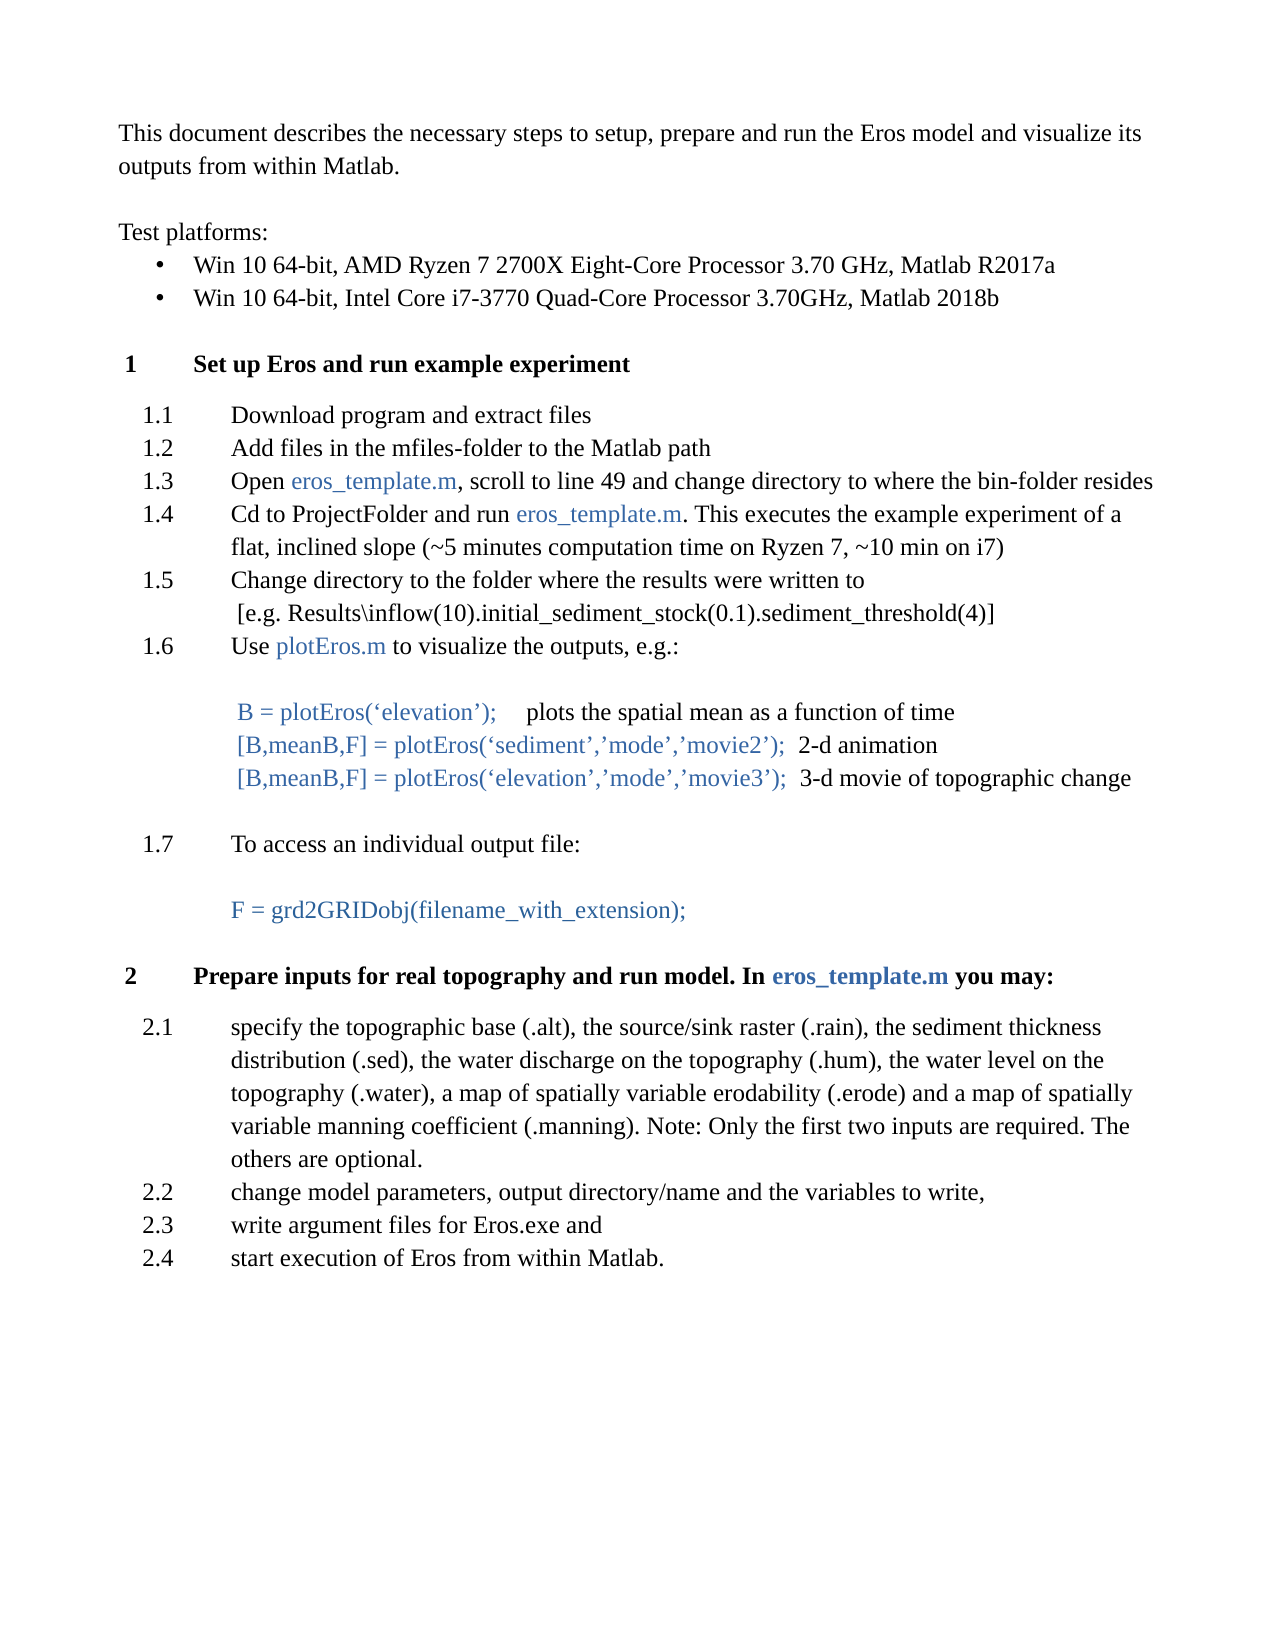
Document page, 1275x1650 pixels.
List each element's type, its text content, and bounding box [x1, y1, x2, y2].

list Change directory to the folder where the results were written to [e.g. Results\inflow(10).initial_sediment_stock(0.1).sediment_threshold(4)] [136, 565, 1157, 627]
list write argument files for Eros.exe and [136, 1210, 1157, 1239]
list specify the topographic base (.alt), the source/sink raster (.rain), the sediment thickness distribution (.sed), the water discharge on the topography (.hum), the water level on the topography (.water), a map of spatially variable erodability (.erode) and a map of spatially variable manning coefficient (.manning). Note: Only the first two inputs are required. The others are optional. [136, 1012, 1157, 1173]
list Use plotEros.m to visualize the outputs, e.g.: B = plotEros(‘elevation’); plots the spatial mean as a function of time [B,meanB,F] = plotEros(‘sediment’,’mode’,’movie2’); 2-d animation [B,meanB,F] = plotEros(‘elevation’,’mode’,’movie3’); 3-d movie of topographic change [136, 631, 1157, 825]
list Download program and extract files [136, 400, 1157, 429]
list Prepare inputs for real topography and run model. In eros_template.m you may: [118, 961, 1157, 990]
list change model parameters, output directory/name and the variables to write, [136, 1177, 1157, 1206]
list start execution of Eros from within Matlab. [136, 1243, 1157, 1272]
list To access an individual output file: F = grd2GRIDobj(filename_with_extension); [136, 829, 1157, 957]
list Set up Eros and run example experiment [118, 349, 1157, 378]
list Win 10 64-bit, AMD Ryzen 7 2700X Eight-Core Processor 3.70 GHz, Matlab R2017a [156, 250, 1157, 279]
list Win 10 64-bit, Intel Core i7-3770 Quad-Core Processor 3.70GHz, Matlab 2018b [156, 283, 1157, 312]
list Add files in the mfiles-folder to the Matlab path [136, 433, 1157, 462]
text This document describes the necessary steps to setup, prepare and run the Eros model and visualize its outputs from within Matlab. [118, 118, 1157, 180]
list Cd to ProjectFolder and run eros_template.m. This executes the example experiment of a flat, inclined slope (~5 minutes computation time on Ryzen 7, ~10 min on i7) [136, 499, 1157, 561]
text Test platforms: [118, 217, 1157, 246]
list Open eros_template.m, scroll to line 49 and change directory to where the bin-folder resides [136, 466, 1157, 495]
